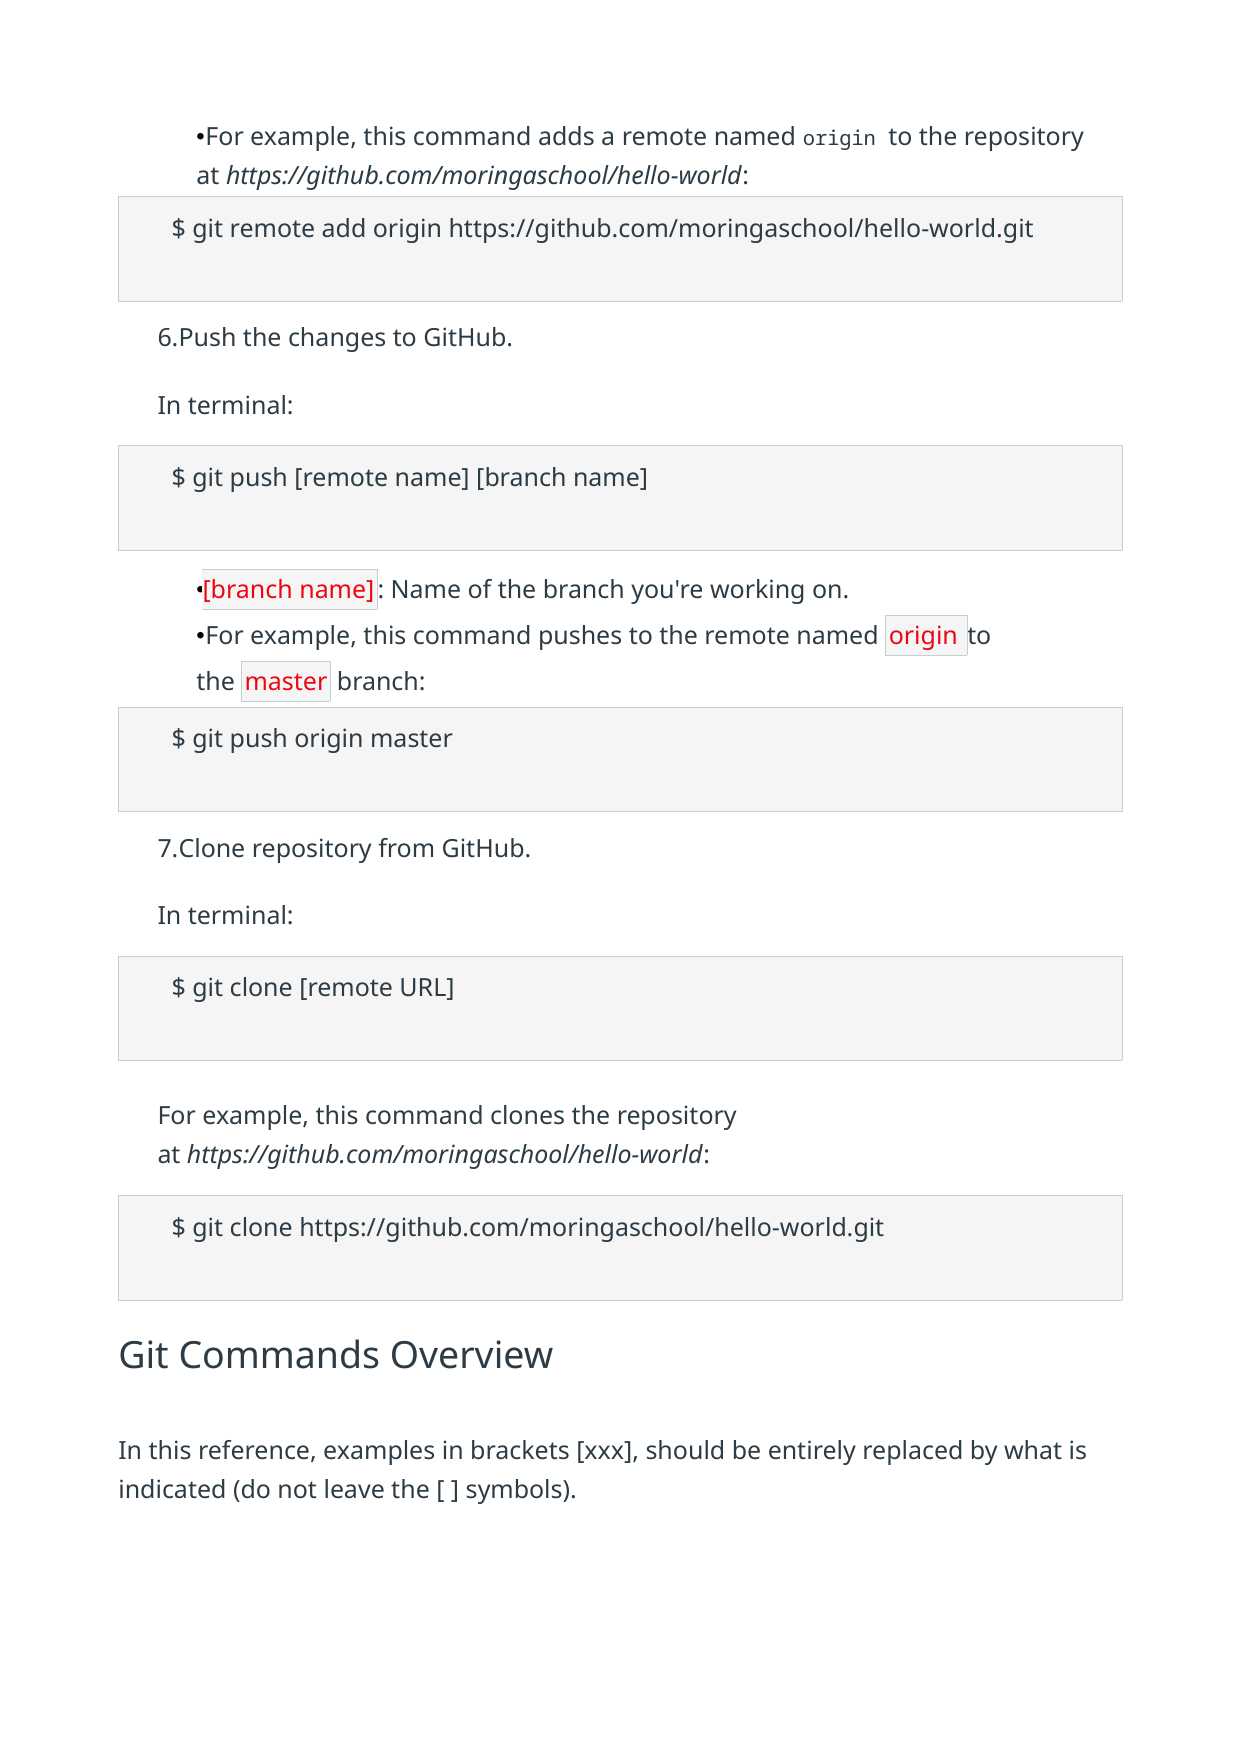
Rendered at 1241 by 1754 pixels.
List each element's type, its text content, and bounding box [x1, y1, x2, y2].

list Push the changes to GitHub. [118, 320, 1122, 354]
subtitle Git Commands Overview [118, 1328, 1122, 1379]
list $ git push [remote name] [branch name] [119, 446, 1122, 493]
list In terminal: [118, 387, 1122, 421]
list $ git clone [remote URL] [119, 957, 1122, 1004]
list $ git push origin master [119, 708, 1122, 755]
list For example, this command pushes to the remote named origin to the master branch: [118, 615, 1122, 701]
text In this reference, examples in brackets [xxx], should be entirely replaced by what is indicated (do not leave the [ ] symbols). [118, 1433, 1122, 1506]
list : Name of the branch you're working on. [378, 569, 1122, 609]
list Clone repository from GitHub. [118, 830, 1122, 864]
list $ git clone https://github.com/moringaschool/hello-world.git [119, 1196, 1122, 1243]
list $ git remote add origin https://github.com/moringaschool/hello-world.git [119, 197, 1122, 245]
list For example, this command adds a remote named origin to the repository at https://github.com/moringaschool/hello-world: [118, 118, 1122, 191]
list [branch name] [118, 569, 377, 609]
list In terminal: [118, 898, 1122, 932]
list For example, this command clones the repository at https://github.com/moringaschool/hello-world: [118, 1098, 1122, 1171]
